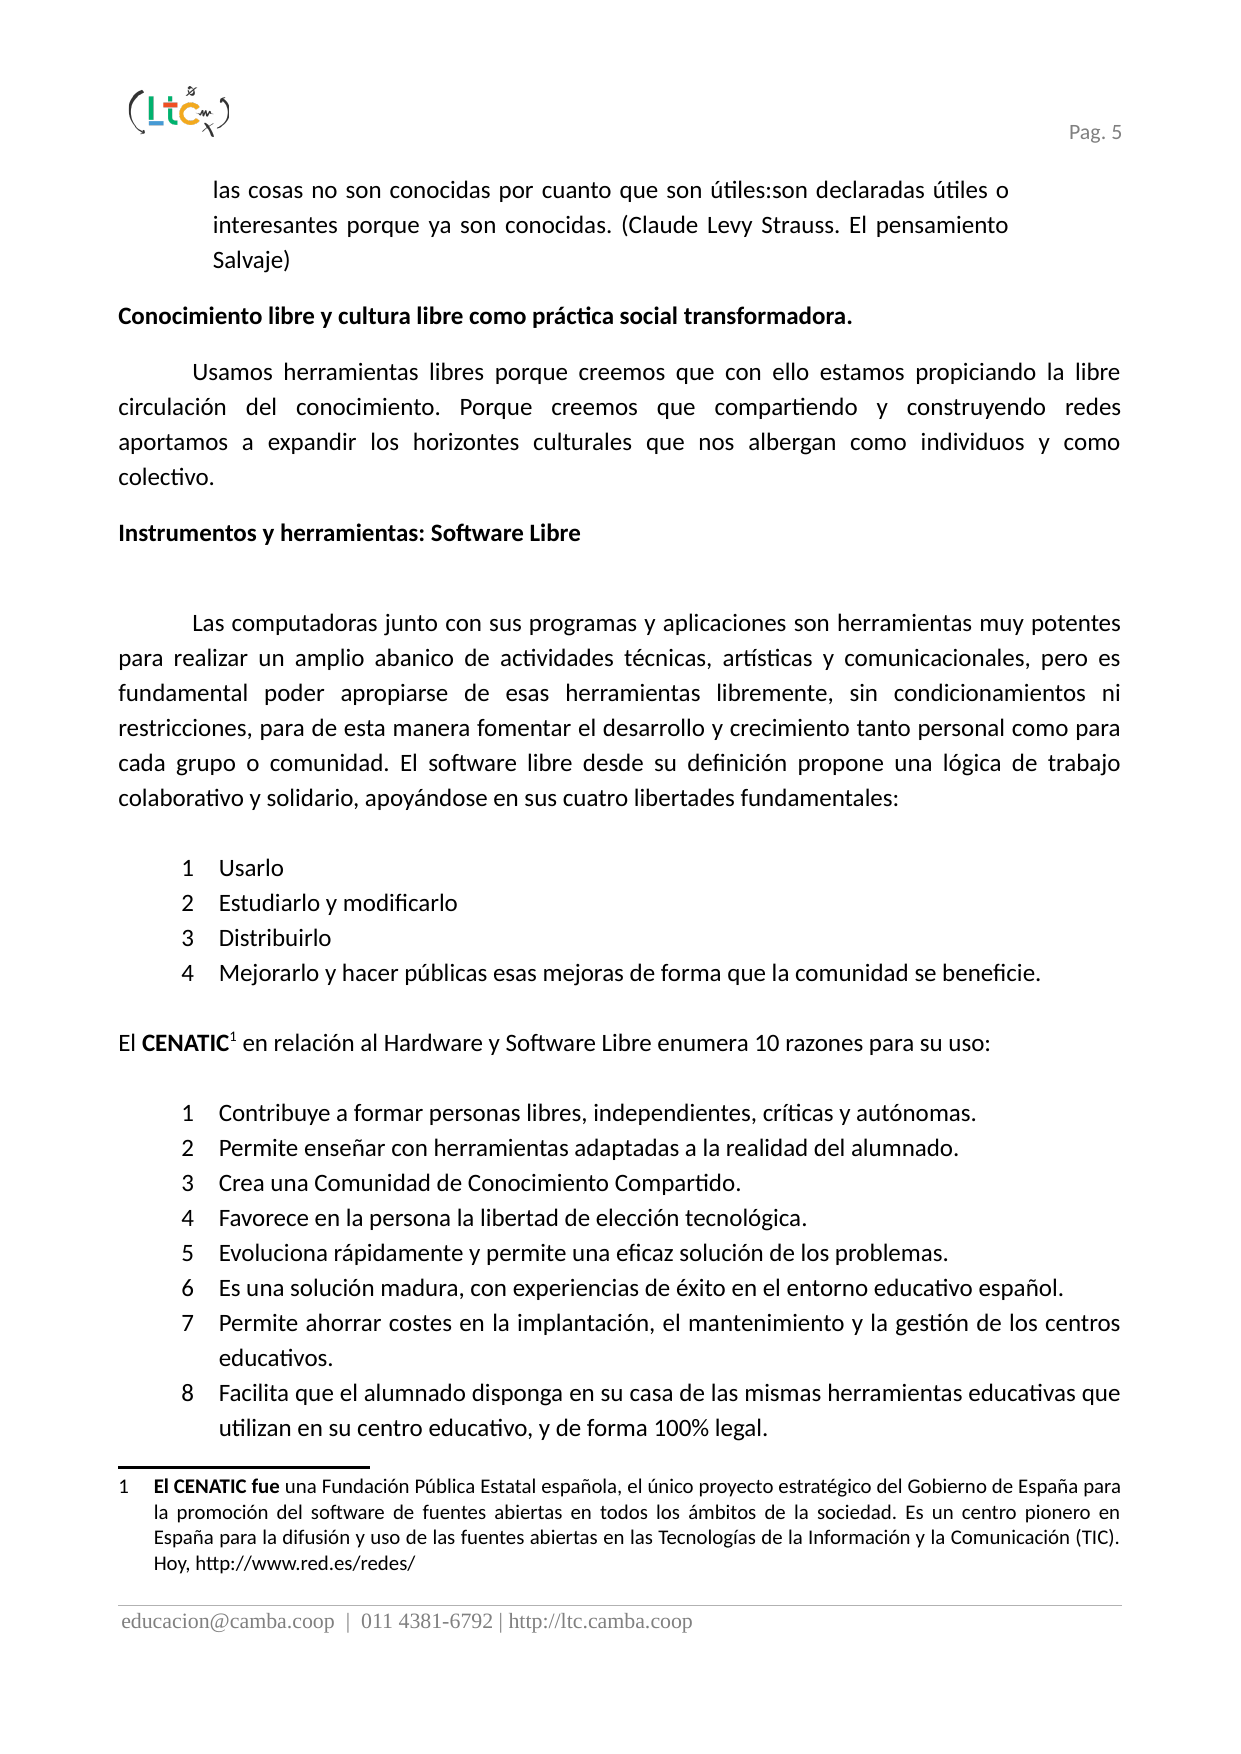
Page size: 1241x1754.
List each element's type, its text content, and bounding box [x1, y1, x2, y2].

list Contribuye a formar personas libres, independientes, críticas y autónomas. [181, 1098, 1122, 1128]
list Usarlo [181, 853, 1122, 883]
list Distribuirlo [181, 923, 1122, 953]
text Las computadoras junto con sus programas y aplicaciones son herramientas muy potentes para realizar un amplio abanico de actividades técnicas, artísticas y comunicacionales, pero es fundamental poder apropiarse de esas herramientas libremente, sin condicionamientos ni restricciones, para de esta manera fomentar el desarrollo y crecimiento tanto personal como para cada grupo o comunidad. El software libre desde su definición propone una lógica de trabajo colaborativo y solidario, apoyándose en sus cuatro libertades fundamentales: [118, 608, 1122, 813]
list Mejorarlo y hacer públicas esas mejoras de forma que la comunidad se beneficie. [181, 958, 1122, 988]
list Permite enseñar con herramientas adaptadas a la realidad del alumnado. [181, 1133, 1122, 1163]
text El CENATIC en relación al Hardware y Software Libre enumera 10 razones para su uso: [118, 1028, 1122, 1058]
text El CENATIC fue una Fundación Pública Estatal española, el único proyecto estratégico del Gobierno de España para la promoción del software de fuentes abiertas en todos los ámbitos de la sociedad. Es un centro pionero en España para la difusión y uso de las fuentes abiertas en las Tecnologías de la Información y la Comunicación (TIC). Hoy, http://www.red.es/redes/ [118, 1473, 1122, 1575]
list Evoluciona rápidamente y permite una eficaz solución de los problemas. [181, 1238, 1122, 1268]
list Permite ahorrar costes en la implantación, el mantenimiento y la gestión de los centros educativos. [181, 1308, 1122, 1373]
list Es una solución madura, con experiencias de éxito en el entorno educativo español. [181, 1273, 1122, 1303]
text Conocimiento libre y cultura libre como práctica social transformadora. [118, 300, 1122, 331]
list Favorece en la persona la libertad de elección tecnológica. [181, 1203, 1122, 1233]
list Estudiarlo y modificarlo [181, 888, 1122, 918]
list Facilita que el alumnado disponga en su casa de las mismas herramientas educativas que utilizan en su centro educativo, y de forma 100% legal. [181, 1378, 1122, 1443]
text Usamos herramientas libres porque creemos que con ello estamos propiciando la libre circulación del conocimiento. Porque creemos que compartiendo y construyendo redes aportamos a expandir los horizontes culturales que nos albergan como individuos y como colectivo. [118, 356, 1122, 491]
text las cosas no son conocidas por cuanto que son útiles:son declaradas útiles o interesantes porque ya son conocidas. (Claude Levy Strauss. El pensamiento Salvaje) [213, 174, 1010, 275]
list Crea una Comunidad de Conocimiento Compartido. [181, 1168, 1122, 1198]
text Instrumentos y herramientas: Software Libre [118, 517, 1122, 547]
picture [128, 86, 229, 137]
